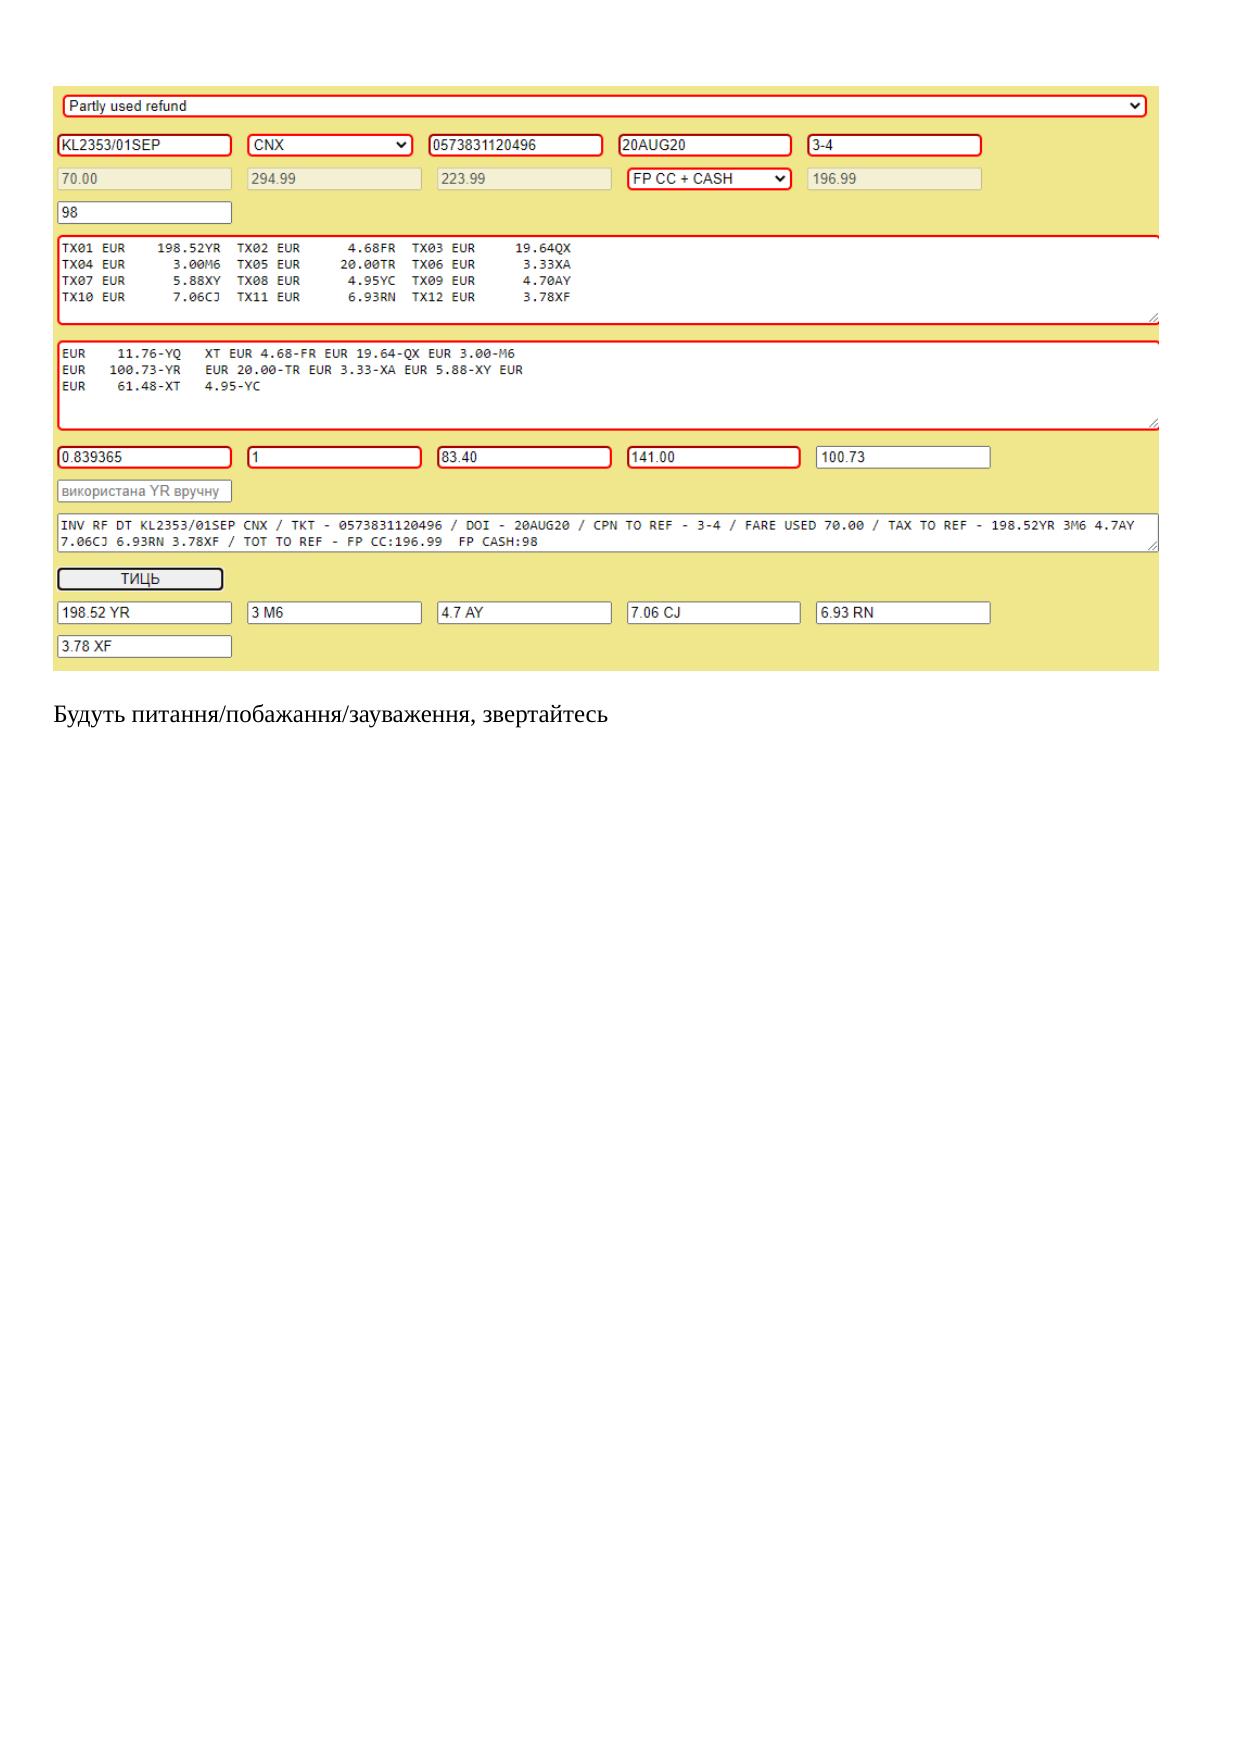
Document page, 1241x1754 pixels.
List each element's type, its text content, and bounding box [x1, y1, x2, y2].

picture [53, 86, 1159, 671]
text Будуть питання/побажання/зауваження, звертайтесь [53, 699, 1168, 728]
